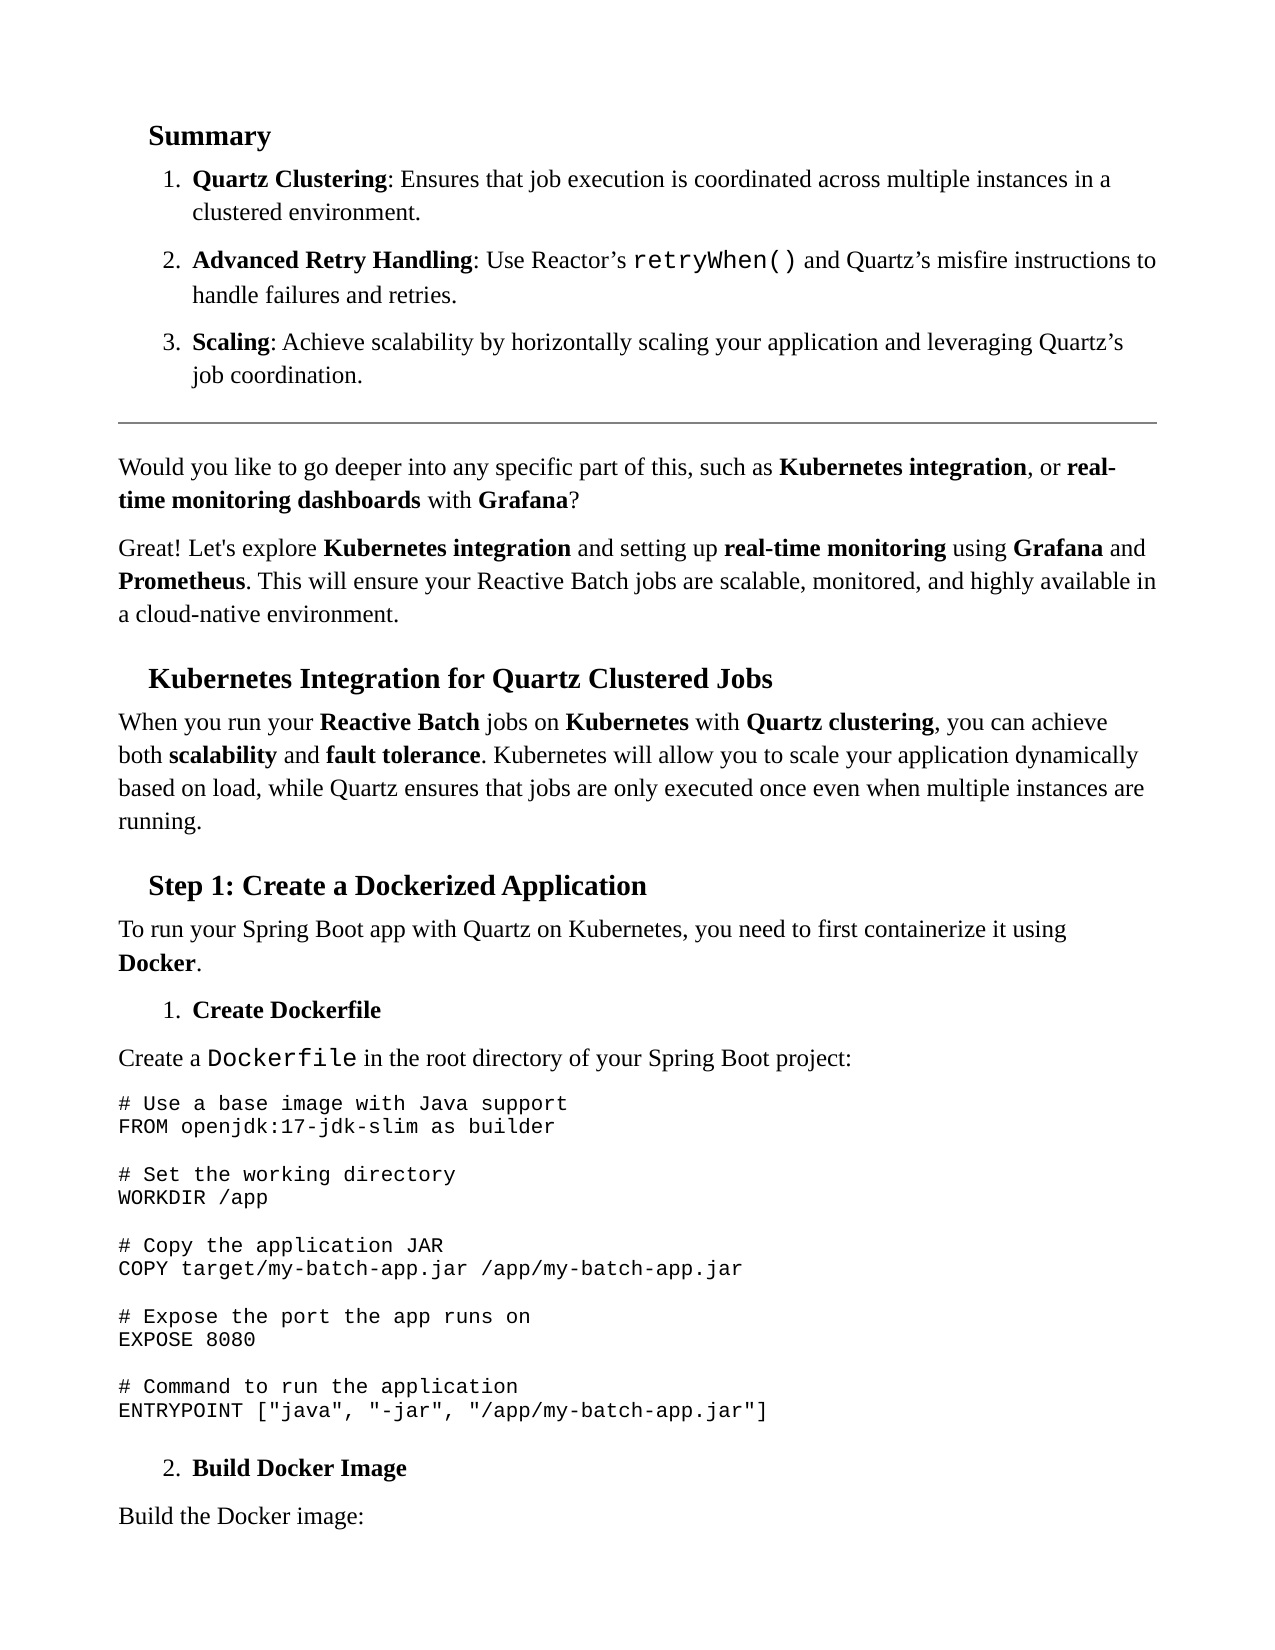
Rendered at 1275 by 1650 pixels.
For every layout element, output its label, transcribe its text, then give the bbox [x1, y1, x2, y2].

text # Set the working directory [118, 1164, 1157, 1187]
list Quartz Clustering: Ensures that job execution is coordinated across multiple instances in a clustered environment. [162, 164, 1157, 226]
list Advanced Retry Handling: Use Reactor’s retryWhen() and Quartz’s misfire instructions to handle failures and retries. [162, 245, 1157, 309]
subtitle ✅ Step 1: Create a Dockerized Application [118, 868, 1157, 902]
text COPY target/my-batch-app.jar /app/my-batch-app.jar [118, 1258, 1157, 1282]
subtitle 🎯 Summary [118, 118, 1157, 152]
list Scaling: Achieve scalability by horizontally scaling your application and leveraging Quartz’s job coordination. [162, 327, 1157, 389]
text To run your Spring Boot app with Quartz on Kubernetes, you need to first containerize it using Docker. [118, 914, 1157, 976]
subtitle 🚀 Kubernetes Integration for Quartz Clustered Jobs [118, 661, 1157, 695]
text Great! Let's explore Kubernetes integration and setting up real-time monitoring using Grafana and Prometheus. This will ensure your Reactive Batch jobs are scalable, monitored, and highly available in a cloud-native environment. [118, 533, 1157, 628]
text Would you like to go deeper into any specific part of this, such as Kubernetes integration, or real-time monitoring dashboards with Grafana? [118, 452, 1157, 514]
text # Use a base image with Java support [118, 1093, 1157, 1116]
text WORKDIR /app [118, 1187, 1157, 1211]
text # Copy the application JAR [118, 1235, 1157, 1258]
text # Expose the port the app runs on [118, 1306, 1157, 1329]
text Build the Docker image: [118, 1501, 1157, 1530]
text When you run your Reactive Batch jobs on Kubernetes with Quartz clustering, you can achieve both scalability and fault tolerance. Kubernetes will allow you to scale your application dynamically based on load, while Quartz ensures that jobs are only executed once even when multiple instances are running. [118, 707, 1157, 835]
list Create Dockerfile [162, 995, 1157, 1024]
text EXPOSE 8080 [118, 1329, 1157, 1353]
text Create a Dockerfile in the root directory of your Spring Boot project: [118, 1043, 1157, 1074]
list Build Docker Image [162, 1453, 1157, 1482]
text ENTRYPOINT ["java", "-jar", "/app/my-batch-app.jar"] [118, 1400, 1157, 1424]
text # Command to run the application [118, 1377, 1157, 1400]
text FROM openjdk:17-jdk-slim as builder [118, 1116, 1157, 1140]
